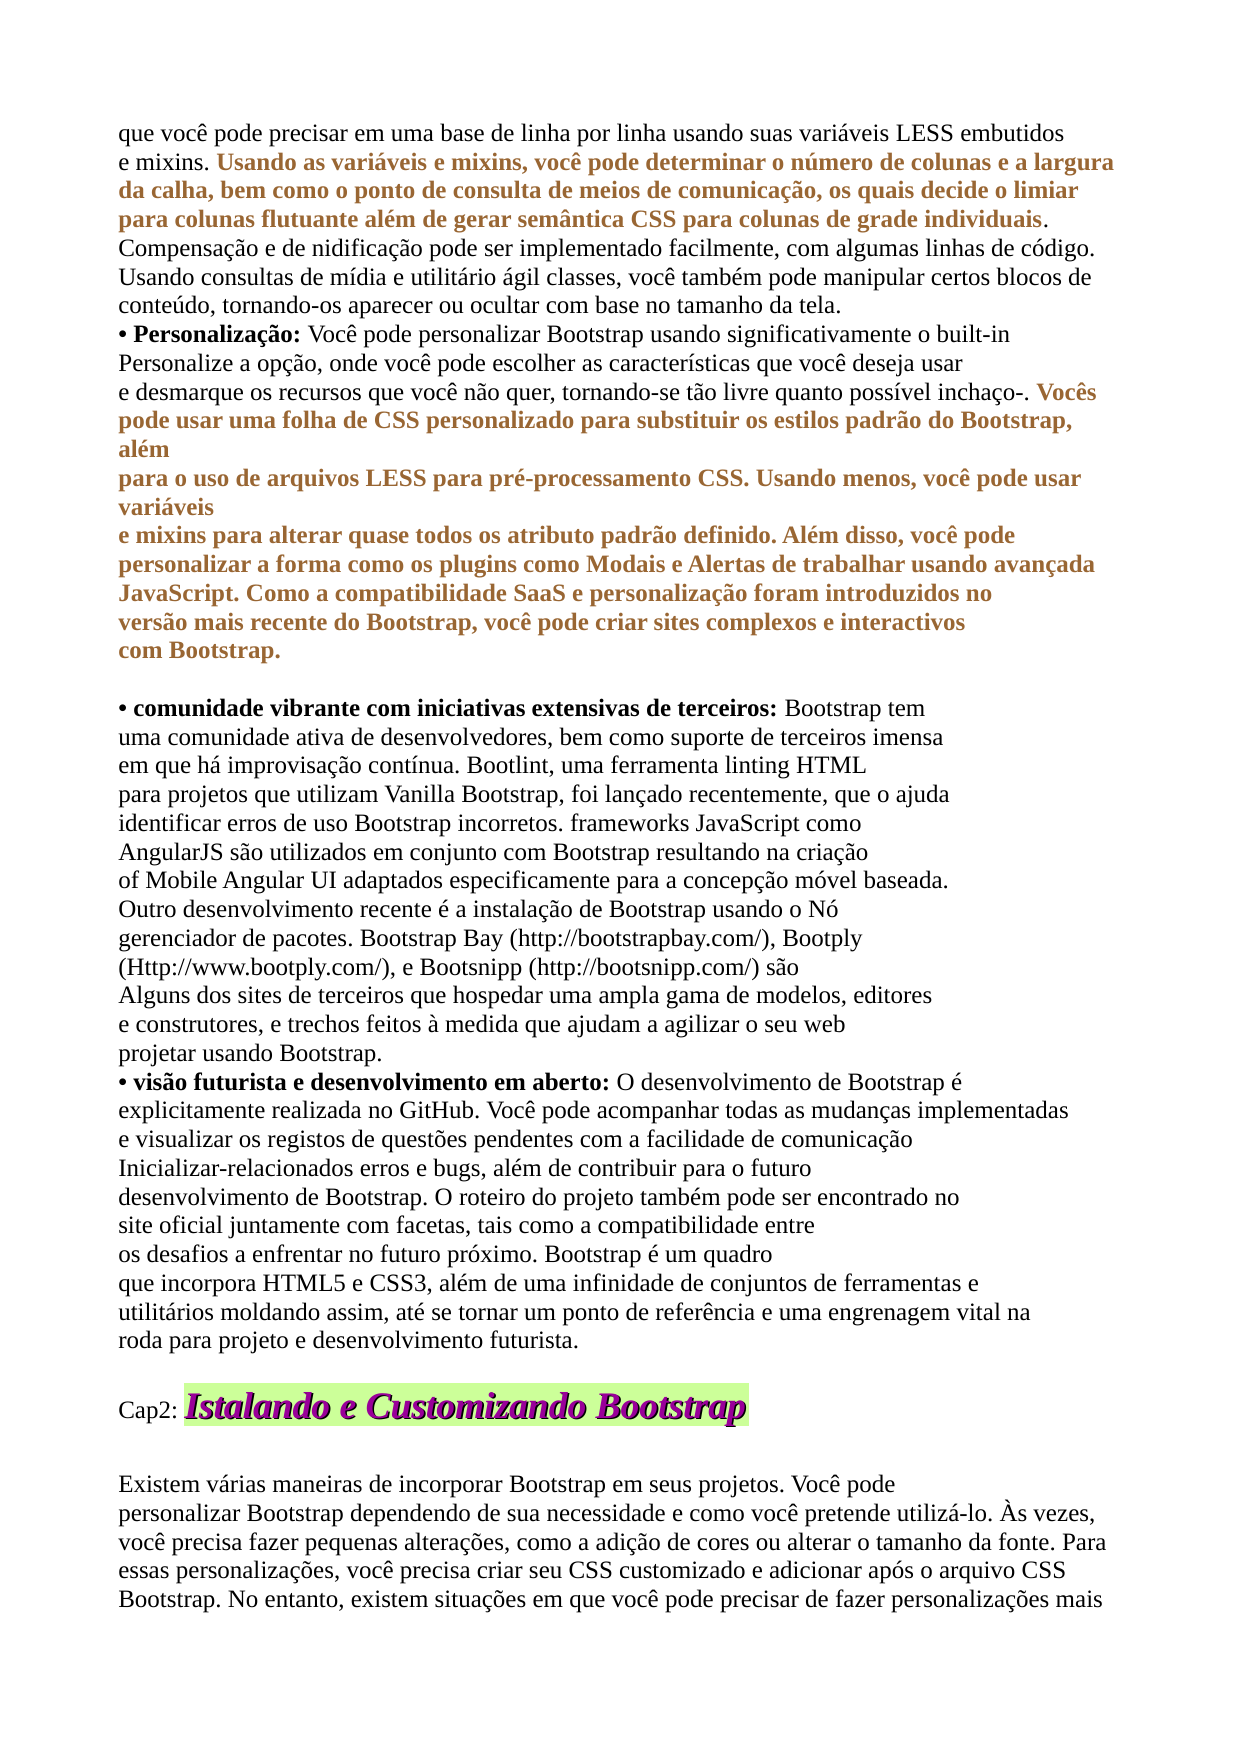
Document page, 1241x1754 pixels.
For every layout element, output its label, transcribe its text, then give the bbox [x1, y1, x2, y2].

text que você pode precisar em uma base de linha por linha usando suas variáveis ​LESS embutidos e mixins. Usando as variáveis ​​e mixins, você pode determinar o número de colunas e a largura da calha, bem como o ponto de consulta de meios de comunicação, os quais decide o limiar para colunas flutuante além de gerar semântica CSS para colunas de grade individuais. Compensação e de nidificação pode ser implementado facilmente, com algumas linhas de código. Usando consultas de mídia e utilitário ágil classes, você também pode manipular certos blocos de conteúdo, tornando-os aparecer ou ocultar com base no tamanho da tela. • Personalização: Você pode personalizar Bootstrap usando significativamente o built-in Personalize a opção, onde você pode escolher as características que você deseja usar e desmarque os recursos que você não quer, tornando-se tão livre quanto possível inchaço-. Vocês pode usar uma folha de CSS personalizado para substituir os estilos padrão do Bootstrap, além para o uso de arquivos LESS para pré-processamento CSS. Usando menos, você pode usar variáveis e mixins para alterar quase todos os atributo padrão definido. Além disso, você pode personalizar a forma como os plugins como Modais e Alertas de trabalhar usando avançada JavaScript. Como a compatibilidade SaaS e personalização foram introduzidos no versão mais recente do Bootstrap, você pode criar sites complexos e interactivos com Bootstrap. • comunidade vibrante com iniciativas extensivas de terceiros: Bootstrap tem uma comunidade ativa de desenvolvedores, bem como suporte de terceiros imensa em que há improvisação contínua. Bootlint, uma ferramenta linting HTML para projetos que utilizam Vanilla Bootstrap, foi lançado recentemente, que o ajuda identificar erros de uso Bootstrap incorretos. frameworks JavaScript como AngularJS são utilizados em conjunto com Bootstrap resultando na criação of Mobile Angular UI adaptados especificamente para a concepção móvel baseada. Outro desenvolvimento recente é a instalação de Bootstrap usando o Nó gerenciador de pacotes. Bootstrap Bay (http://bootstrapbay.com/), Bootply (Http://www.bootply.com/), e Bootsnipp (http://bootsnipp.com/) são Alguns dos sites de terceiros que hospedar uma ampla gama de modelos, editores e construtores, e trechos feitos à medida que ajudam a agilizar o seu web projetar usando Bootstrap. • visão futurista e desenvolvimento em aberto: O desenvolvimento de Bootstrap é explicitamente realizada no GitHub. Você pode acompanhar todas as mudanças implementadas e visualizar os registos de questões pendentes com a facilidade de comunicação Inicializar-relacionados erros e bugs, além de contribuir para o futuro desenvolvimento de Bootstrap. O roteiro do projeto também pode ser encontrado no site oficial juntamente com facetas, tais como a compatibilidade entre os desafios a enfrentar no futuro próximo. Bootstrap é um quadro que incorpora HTML5 e CSS3, além de uma infinidade de conjuntos de ferramentas e utilitários moldando assim, até se tornar um ponto de referência e uma engrenagem vital na roda para projeto e desenvolvimento futurista. Cap2: Istalando e Customizando Bootstrap Existem várias maneiras de incorporar Bootstrap em seus projetos. Você pode personalizar Bootstrap dependendo de sua necessidade e como você pretende utilizá-lo. Às vezes, você precisa fazer pequenas alterações, como a adição de cores ou alterar o tamanho da fonte. Para essas personalizações, você precisa criar seu CSS customizado e adicionar após o arquivo CSS Bootstrap. No entanto, existem situações em que você pode precisar de fazer personalizações mais [118, 118, 1122, 1613]
